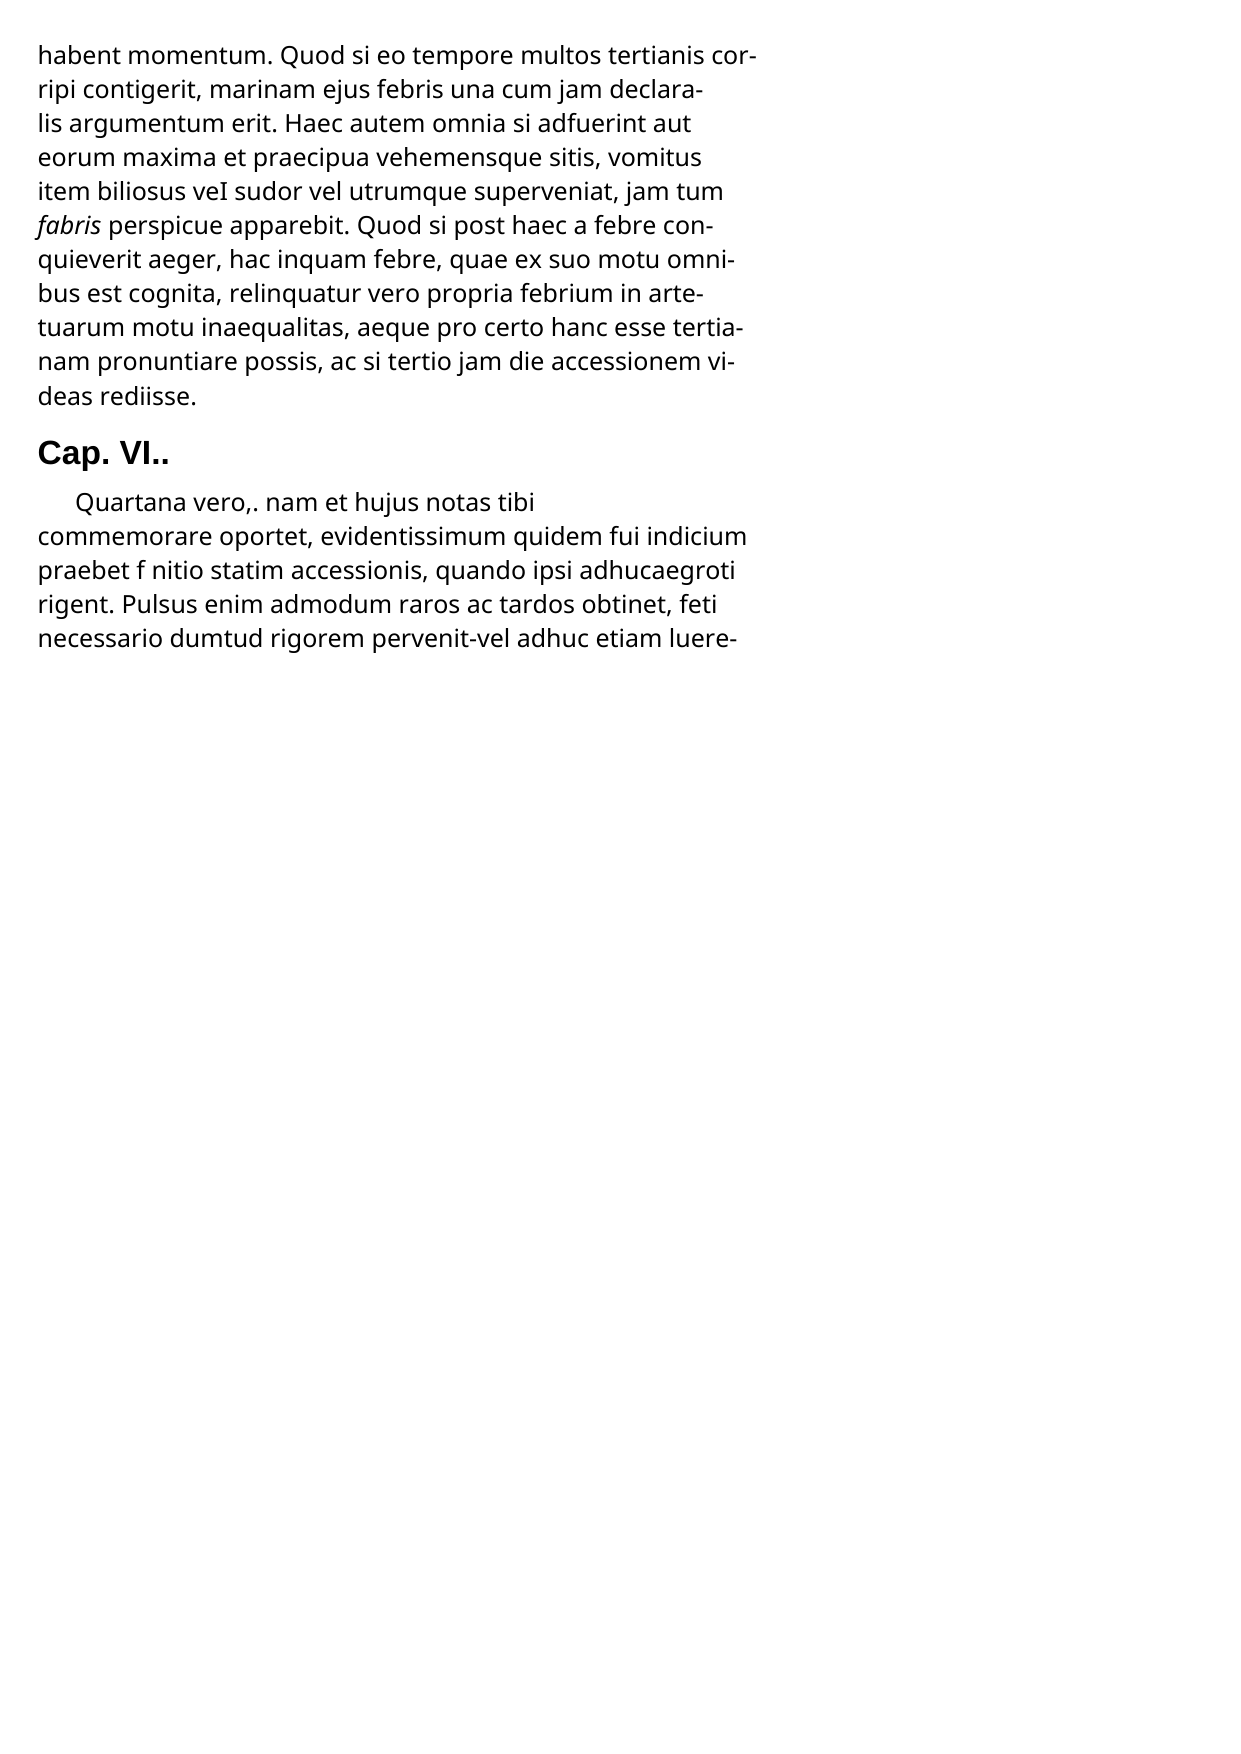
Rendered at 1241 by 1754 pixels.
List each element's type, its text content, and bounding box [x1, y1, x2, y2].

text Quartana vero,. nam et hujus notas tibi commemorare oportet, evidentissimum quidem fui indicium praebet f nitio statim accessionis, quando ipsi adhucaegroti rigent. Pulsus enim admodum raros ac tardos obtinet, feti necessario dumtud rigorem pervenit-vel adhuc etiam luere- [37, 484, 1203, 654]
text habent momentum. Quod si eo tempore multos tertianis cor- ripi contigerit, marinam ejus febris una cum jam declara- lis argumentum erit. Haec autem omnia si adfuerint aut eorum maxima et praecipua vehemensque sitis, vomitus item biliosus veI sudor vel utrumque superveniat, jam tum fabris perspicue apparebit. Quod si post haec a febre con- quieverit aeger, hac inquam febre, quae ex suo motu omni- bus est cognita, relinquatur vero propria febrium in arte- tuarum motu inaequalitas, aeque pro certo hanc esse tertia- nam pronuntiare possis, ac si tertio jam die accessionem vi- deas rediisse. [37, 37, 1203, 412]
subtitle Cap. VI.. [37, 433, 1203, 472]
